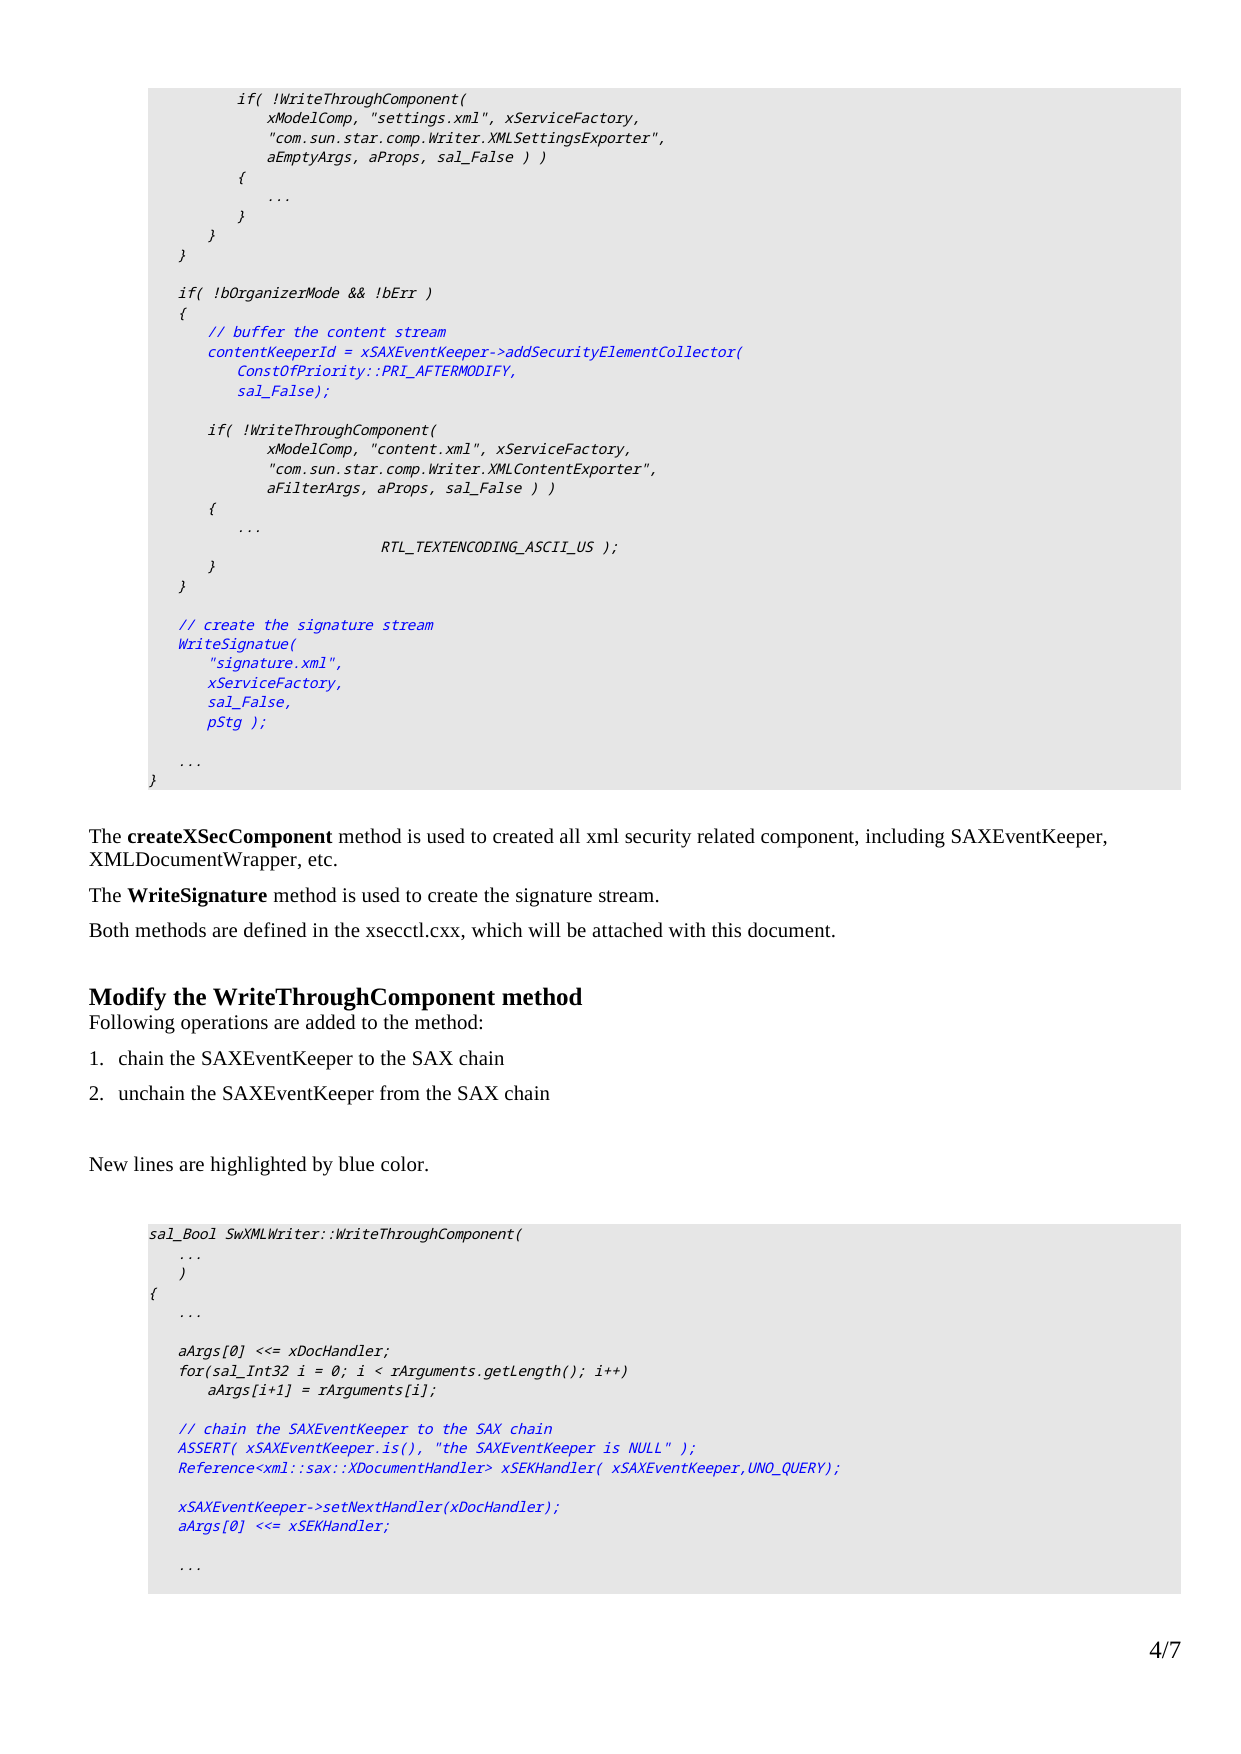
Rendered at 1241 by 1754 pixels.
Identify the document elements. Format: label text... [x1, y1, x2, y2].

text ) [148, 1263, 1181, 1282]
text } [148, 225, 1181, 244]
text xSAXEventKeeper->setNextHandler(xDocHandler); [148, 1497, 1181, 1516]
text aFilterArgs, aProps, sal_False ) ) [148, 478, 1181, 498]
text RTL_TEXTENCODING_ASCII_US ); [148, 537, 1181, 556]
text New lines are highlighted by blue color. [88, 1153, 1181, 1176]
text sal_False, [148, 692, 1181, 712]
text ... [148, 751, 1181, 770]
text Following operations are added to the method: [88, 1011, 1181, 1034]
text contentKeeperId = xSAXEventKeeper->addSecurityElementCollector( [148, 342, 1181, 361]
text ... [148, 1243, 1181, 1263]
text The createXSecComponent method is used to created all xml security related component, including SAXEventKeeper, XMLDocumentWrapper, etc. [88, 825, 1181, 871]
text WriteSignatue( [148, 634, 1181, 653]
text // chain the SAXEventKeeper to the SAX chain [148, 1419, 1181, 1438]
text xModelComp, "content.xml", xServiceFactory, [148, 439, 1181, 459]
text Modify the WriteThroughComponent method [88, 983, 1181, 1011]
text "signature.xml", [148, 653, 1181, 673]
text ... [148, 186, 1181, 205]
text if( !bOrganizerMode && !bErr ) [148, 283, 1181, 303]
text if( !WriteThroughComponent( [148, 420, 1181, 439]
list unchain the SAXEventKeeper from the SAX chain [88, 1082, 1181, 1105]
text } [148, 205, 1181, 225]
text } [148, 770, 1181, 790]
text aArgs[i+1] = rArguments[i]; [148, 1380, 1181, 1399]
text { [148, 1282, 1181, 1302]
text aEmptyArgs, aProps, sal_False ) ) [148, 147, 1181, 166]
text ... [148, 517, 1181, 537]
text aArgs[0] <<= xDocHandler; [148, 1341, 1181, 1360]
text for(sal_Int32 i = 0; i < rArguments.getLength(); i++) [148, 1360, 1181, 1380]
text ... [148, 1555, 1181, 1575]
text if( !WriteThroughComponent( [148, 88, 1181, 108]
text "com.sun.star.comp.Writer.XMLSettingsExporter", [148, 127, 1181, 147]
text } [148, 556, 1181, 576]
text } [148, 576, 1181, 595]
text { [148, 498, 1181, 517]
text Both methods are defined in the xsecctl.cxx, which will be attached with this document. [88, 919, 1181, 942]
text ASSERT( xSAXEventKeeper.is(), "the SAXEventKeeper is NULL" ); [148, 1438, 1181, 1458]
text pStg ); [148, 712, 1181, 731]
text // buffer the content stream [148, 322, 1181, 342]
text aArgs[0] <<= xSEKHandler; [148, 1516, 1181, 1536]
text sal_False); [148, 381, 1181, 400]
text ... [148, 1302, 1181, 1321]
text { [148, 303, 1181, 322]
text { [148, 166, 1181, 186]
text sal_Bool SwXMLWriter::WriteThroughComponent( [148, 1224, 1181, 1243]
text xServiceFactory, [148, 673, 1181, 692]
list chain the SAXEventKeeper to the SAX chain [88, 1046, 1181, 1069]
text "com.sun.star.comp.Writer.XMLContentExporter", [148, 459, 1181, 478]
text xModelComp, "settings.xml", xServiceFactory, [148, 108, 1181, 127]
text The WriteSignature method is used to create the signature stream. [88, 884, 1181, 907]
text // create the signature stream [148, 614, 1181, 634]
text } [148, 244, 1181, 264]
text ConstOfPriority::PRI_AFTERMODIFY, [148, 361, 1181, 381]
text Reference<xml::sax::XDocumentHandler> xSEKHandler( xSAXEventKeeper,UNO_QUERY); [148, 1458, 1181, 1477]
